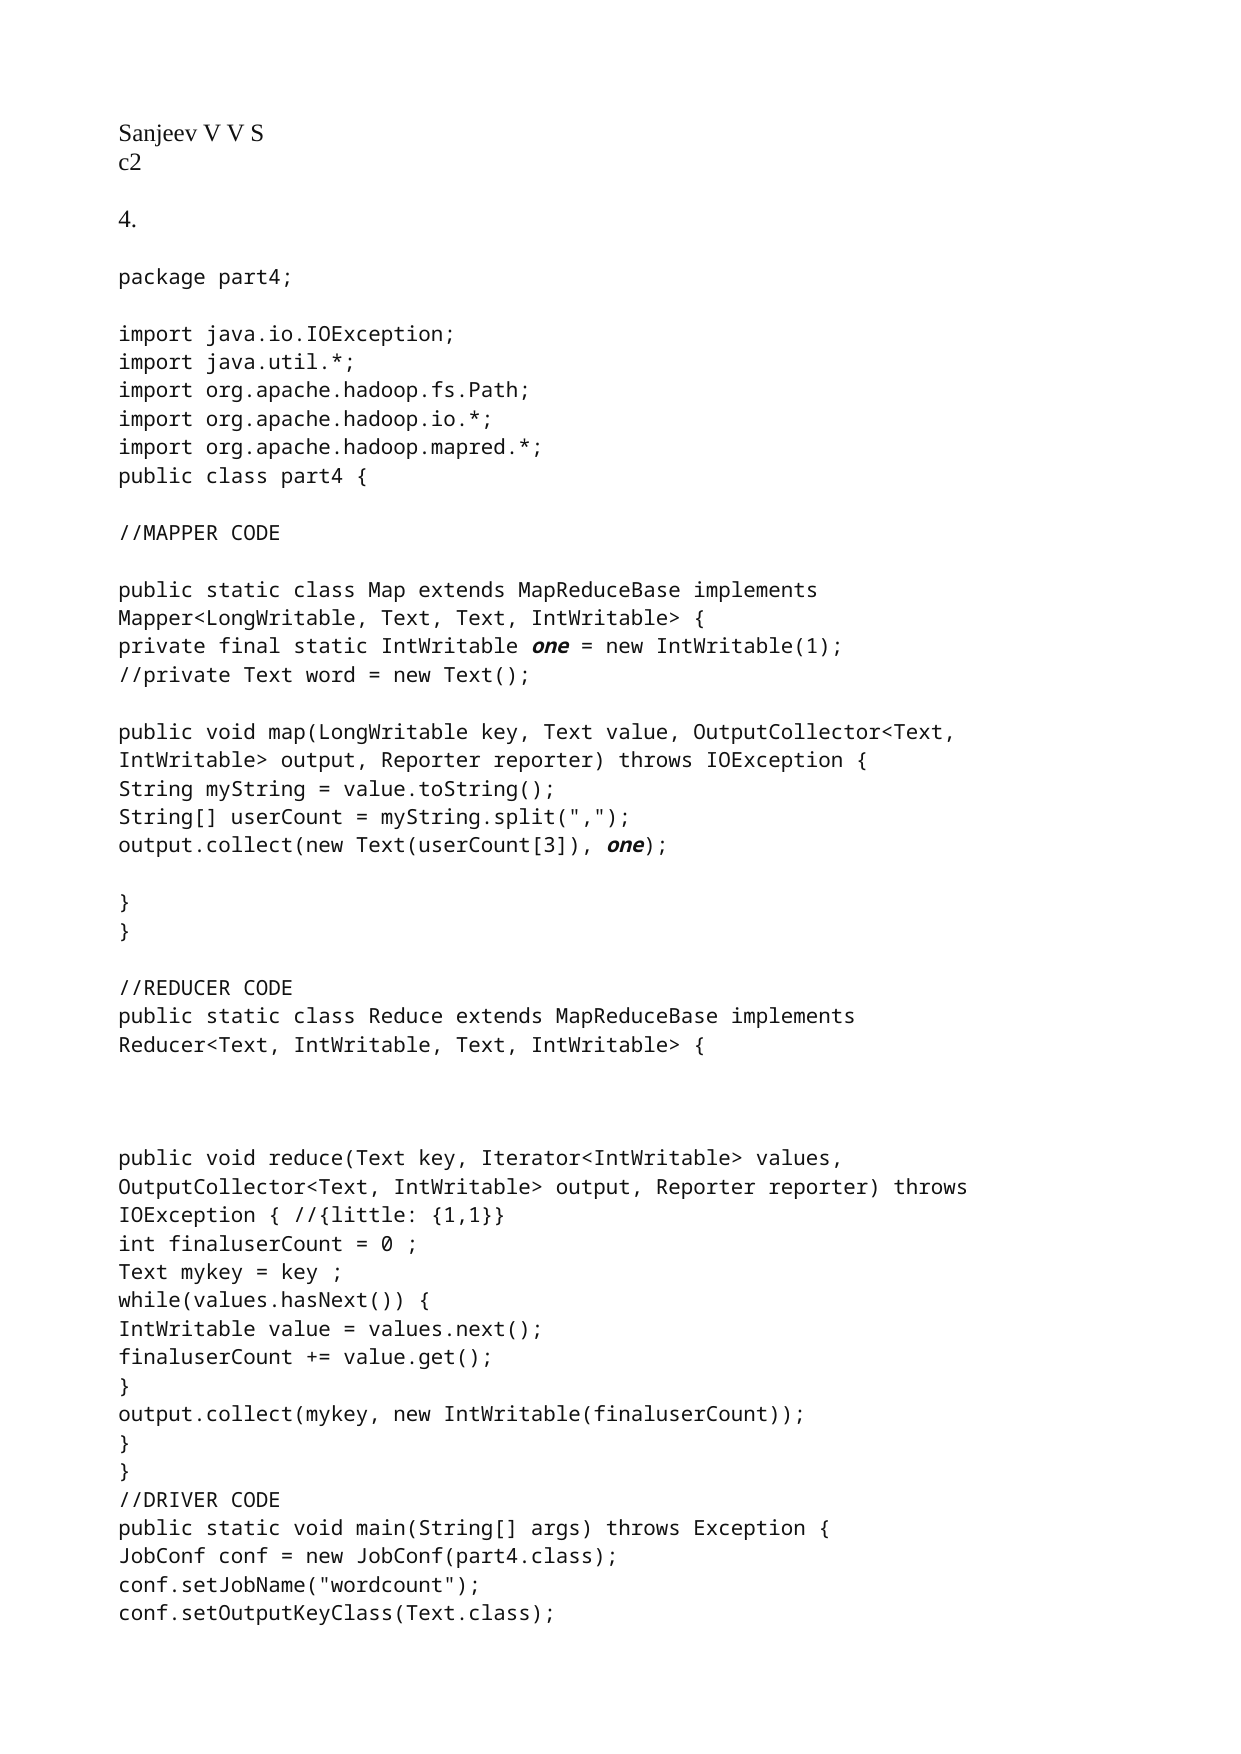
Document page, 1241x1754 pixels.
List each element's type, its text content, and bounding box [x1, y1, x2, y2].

text } [118, 887, 1122, 916]
text import java.io.IOException; [118, 319, 1122, 347]
text } [118, 1456, 1122, 1485]
text output.collect(new Text(userCount[3]), one); [118, 831, 1122, 859]
text c2 [118, 147, 1122, 176]
text String[] userCount = myString.split(","); [118, 802, 1122, 831]
text Reducer<Text, IntWritable, Text, IntWritable> { [118, 1030, 1122, 1058]
text //DRIVER CODE [118, 1485, 1122, 1513]
text Mapper<LongWritable, Text, Text, IntWritable> { [118, 603, 1122, 632]
text } [118, 1428, 1122, 1456]
text //REDUCER CODE [118, 973, 1122, 1001]
text } [118, 916, 1122, 944]
text IntWritable value = values.next(); [118, 1314, 1122, 1342]
text import org.apache.hadoop.mapred.*; [118, 432, 1122, 461]
text JobConf conf = new JobConf(part4.class); [118, 1542, 1122, 1570]
text Sanjeev V V S [118, 118, 1122, 147]
text public static class Map extends MapReduceBase implements [118, 575, 1122, 603]
text import java.util.*; [118, 347, 1122, 376]
text //private Text word = new Text(); [118, 660, 1122, 688]
text import org.apache.hadoop.io.*; [118, 404, 1122, 432]
text public static void main(String[] args) throws Exception { [118, 1513, 1122, 1542]
text conf.setOutputKeyClass(Text.class); [118, 1598, 1122, 1627]
text //MAPPER CODE [118, 518, 1122, 546]
text } [118, 1371, 1122, 1399]
text while(values.hasNext()) { [118, 1286, 1122, 1314]
text public static class Reduce extends MapReduceBase implements [118, 1001, 1122, 1030]
text IntWritable> output, Reporter reporter) throws IOException { [118, 745, 1122, 774]
text public void map(LongWritable key, Text value, OutputCollector<Text, [118, 717, 1122, 745]
text public void reduce(Text key, Iterator<IntWritable> values, [118, 1143, 1122, 1172]
text 4. [118, 204, 1122, 233]
text package part4; [118, 262, 1122, 290]
text private final static IntWritable one = new IntWritable(1); [118, 632, 1122, 660]
text String myString = value.toString(); [118, 774, 1122, 802]
text import org.apache.hadoop.fs.Path; [118, 376, 1122, 404]
text IOException { //{little: {1,1}} [118, 1200, 1122, 1229]
text int finaluserCount = 0 ; [118, 1229, 1122, 1257]
text public class part4 { [118, 461, 1122, 489]
text OutputCollector<Text, IntWritable> output, Reporter reporter) throws [118, 1172, 1122, 1200]
text conf.setJobName("wordcount"); [118, 1570, 1122, 1598]
text output.collect(mykey, new IntWritable(finaluserCount)); [118, 1399, 1122, 1428]
text finaluserCount += value.get(); [118, 1342, 1122, 1371]
text Text mykey = key ; [118, 1257, 1122, 1286]
